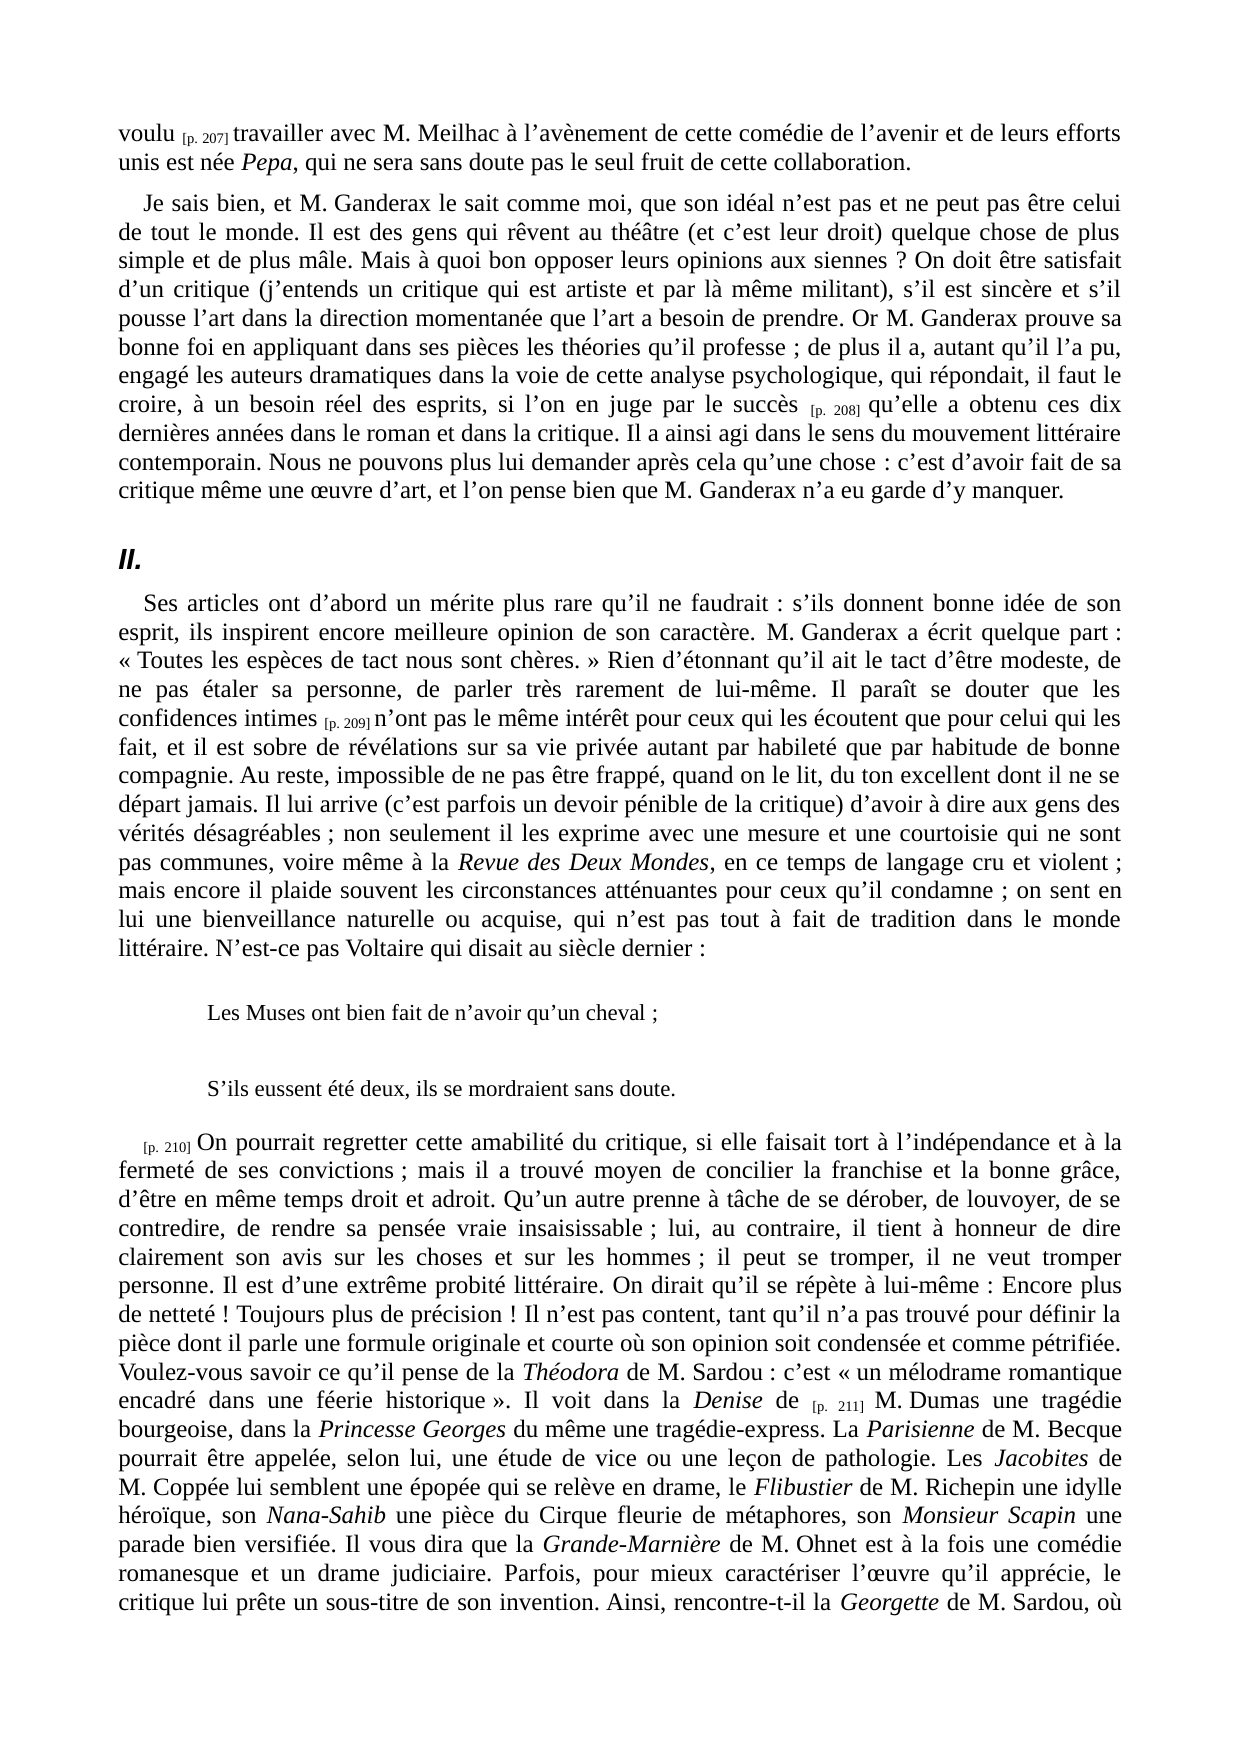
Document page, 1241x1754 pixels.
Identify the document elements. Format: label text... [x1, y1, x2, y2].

text Ses articles ont d’abord un mérite plus rare qu’il ne faudrait : s’ils donnent bonne idée de son esprit, ils inspirent encore meilleure opinion de son caractère. M. Ganderax a écrit quelque part : « Toutes les espèces de tact nous sont chères. » Rien d’étonnant qu’il ait le tact d’être modeste, de ne pas étaler sa personne, de parler très rarement de lui-même. Il paraît se douter que les confidences intimes [p. 209] n’ont pas le même intérêt pour ceux qui les écoutent que pour celui qui les fait, et il est sobre de révélations sur sa vie privée autant par habileté que par habitude de bonne compagnie. Au reste, impossible de ne pas être frappé, quand on le lit, du ton excellent dont il ne se départ jamais. Il lui arrive (c’est parfois un devoir pénible de la critique) d’avoir à dire aux gens des vérités désagréables ; non seulement il les exprime avec une mesure et une courtoisie qui ne sont pas communes, voire même à la Revue des Deux Mondes, en ce temps de langage cru et violent ; mais encore il plaide souvent les circonstances atténuantes pour ceux qu’il condamne ; on sent en lui une bienveillance naturelle ou acquise, qui n’est pas tout à fait de tradition dans le monde littéraire. N’est-ce pas Voltaire qui disait au siècle dernier : [118, 588, 1122, 962]
text voulu [p. 207] travailler avec M. Meilhac à l’avènement de cette comédie de l’avenir et de leurs efforts unis est née Pepa, qui ne sera sans doute pas le seul fruit de cette collaboration. [118, 118, 1122, 176]
text Je sais bien, et M. Ganderax le sait comme moi, que son idéal n’est pas et ne peut pas être celui de tout le monde. Il est des gens qui rêvent au théâtre (et c’est leur droit) quelque chose de plus simple et de plus mâle. Mais à quoi bon opposer leurs opinions aux siennes ? On doit être satisfait d’un critique (j’entends un critique qui est artiste et par là même militant), s’il est sincère et s’il pousse l’art dans la direction momentanée que l’art a besoin de prendre. Or M. Ganderax prouve sa bonne foi en appliquant dans ses pièces les théories qu’il professe ; de plus il a, autant qu’il l’a pu, engagé les auteurs dramatiques dans la voie de cette analyse psychologique, qui répondait, il faut le croire, à un besoin réel des esprits, si l’on en juge par le succès [p. 208] qu’elle a obtenu ces dix dernières années dans le roman et dans la critique. Il a ainsi agi dans le sens du mouvement littéraire contemporain. Nous ne pouvons plus lui demander après cela qu’une chose : c’est d’avoir fait de sa critique même une œuvre d’art, et l’on pense bien que M. Ganderax n’a eu garde d’y manquer. [118, 188, 1122, 504]
subtitle II. [118, 542, 1122, 575]
text S’ils eussent été deux, ils se mordraient sans doute. [207, 1076, 1122, 1102]
text [p. 210] On pourrait regretter cette amabilité du critique, si elle faisait tort à l’indépendance et à la fermeté de ses convictions ; mais il a trouvé moyen de concilier la franchise et la bonne grâce, d’être en même temps droit et adroit. Qu’un autre prenne à tâche de se dérober, de louvoyer, de se contredire, de rendre sa pensée vraie insaisissable ; lui, au contraire, il tient à honneur de dire clairement son avis sur les choses et sur les hommes ; il peut se tromper, il ne veut tromper personne. Il est d’une extrême probité littéraire. On dirait qu’il se répète à lui-même : Encore plus de netteté ! Toujours plus de précision ! Il n’est pas content, tant qu’il n’a pas trouvé pour définir la pièce dont il parle une formule originale et courte où son opinion soit condensée et comme pétrifiée. Voulez-vous savoir ce qu’il pense de la Théodora de M. Sardou : c’est « un mélodrame romantique encadré dans une féerie historique ». Il voit dans la Denise de [p. 211] M. Dumas une tragédie bourgeoise, dans la Princesse Georges du même une tragédie-express. La Parisienne de M. Becque pourrait être appelée, selon lui, une étude de vice ou une leçon de pathologie. Les Jacobites de M. Coppée lui semblent une épopée qui se relève en drame, le Flibustier de M. Richepin une idylle héroïque, son Nana-Sahib une pièce du Cirque fleurie de métaphores, son Monsieur Scapin une parade bien versifiée. Il vous dira que la Grande-Marnière de M. Ohnet est à la fois une comédie romanesque et un drame judiciaire. Parfois, pour mieux caractériser l’œuvre qu’il apprécie, le critique lui prête un sous-titre de son invention. Ainsi, rencontre-t-il la Georgette de M. Sardou, où [118, 1127, 1122, 1616]
text Les Muses ont bien fait de n’avoir qu’un cheval ; [207, 999, 1122, 1026]
